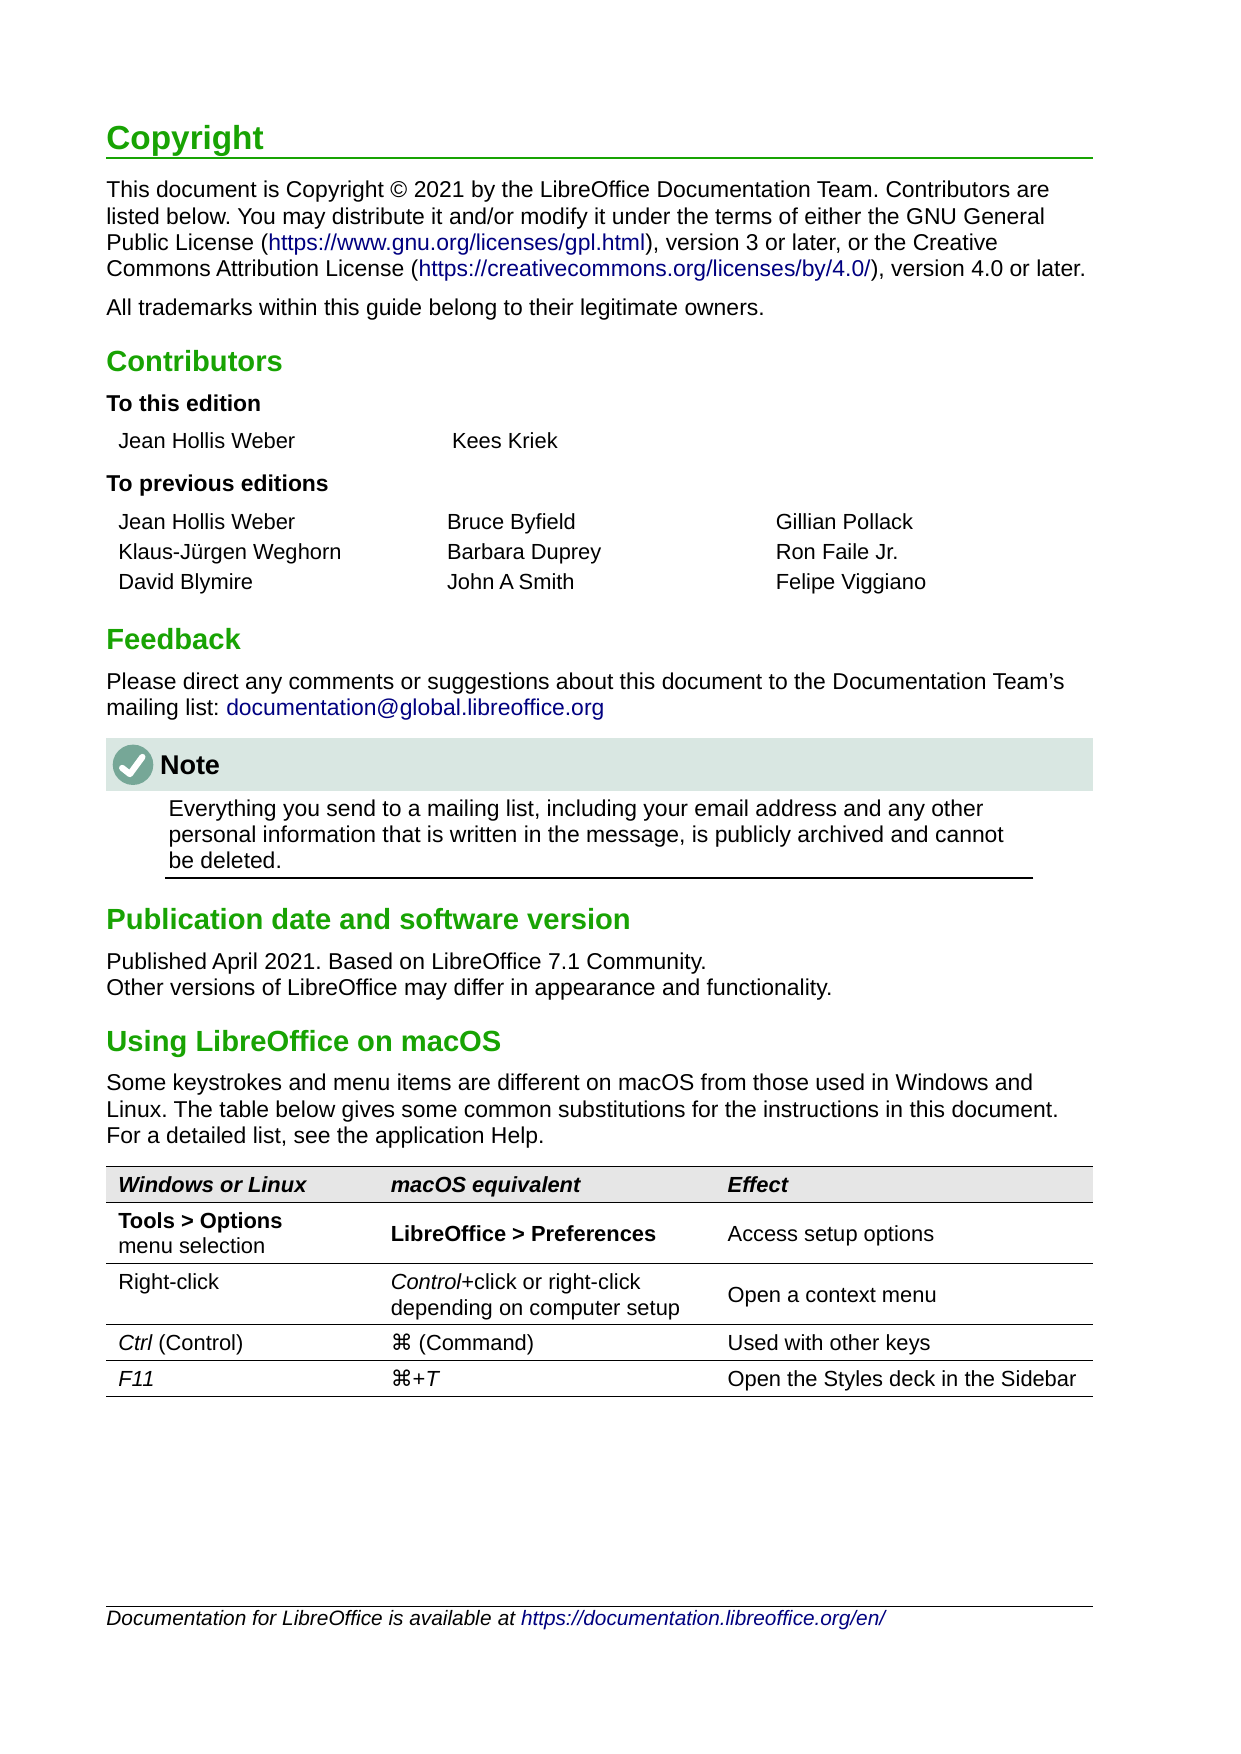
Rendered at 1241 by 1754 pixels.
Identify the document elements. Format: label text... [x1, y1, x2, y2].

table_header Gillian Pollack [764, 509, 1093, 539]
subtitle Feedback [106, 622, 1093, 656]
table_header Jean Hollis Weber [106, 429, 440, 458]
table_cell Control+click or right-click depending on computer setup [379, 1264, 716, 1324]
table_cell ⌘ (Command) [379, 1325, 716, 1360]
subtitle Copyright [106, 118, 1093, 157]
table_header macOS equivalent [379, 1167, 716, 1202]
table_cell John A Smith [435, 569, 764, 599]
text To this edition [106, 389, 1093, 416]
table_header Bruce Byfield [435, 509, 764, 539]
subtitle Publication date and software version [106, 902, 1093, 936]
table_cell David Blymire [106, 569, 435, 599]
table_header Jean Hollis Weber [106, 509, 435, 539]
text Please direct any comments or suggestions about this document to the Documentation Team’s mailing list: documentation@global.libreoffice.org [106, 668, 1093, 720]
table_cell Ctrl (Control) [106, 1325, 379, 1360]
table_cell Used with other keys [716, 1325, 1093, 1360]
table_cell Open a context menu [716, 1264, 1093, 1324]
table_cell Tools > Options menu selection [106, 1203, 379, 1263]
table_header [766, 429, 1093, 458]
table_header Kees Kriek [440, 429, 766, 458]
table_cell Barbara Duprey [435, 539, 764, 569]
table_header Effect [716, 1167, 1093, 1202]
table_cell ⌘+T [379, 1361, 716, 1396]
text Everything you send to a mailing list, including your email address and any other personal information that is written in the message, is publicly archived and cannot be deleted. [165, 791, 1033, 877]
subtitle Using LibreOffice on macOS [106, 1024, 1093, 1057]
text Some keystrokes and menu items are different on macOS from those used in Windows and Linux. The table below gives some common substitutions for the instructions in this document. For a detailed list, see the application Help. [106, 1069, 1093, 1148]
table_cell Open the Styles deck in the Sidebar [716, 1361, 1093, 1396]
text To previous editions [106, 470, 1093, 496]
subtitle Contributors [106, 344, 1093, 378]
table_cell F11 [106, 1361, 379, 1396]
table_header Windows or Linux [106, 1167, 379, 1202]
text This document is Copyright © 2021 by the LibreOffice Documentation Team. Contributors are listed below. You may distribute it and/or modify it under the terms of either the GNU General Public License (https://www.gnu.org/licenses/gpl.html), version 3 or later, or the Creative Commons Attribution License (https://creativecommons.org/licenses/by/4.0/), version 4.0 or later. [106, 176, 1093, 282]
table_cell Klaus-Jürgen Weghorn [106, 539, 435, 569]
table_cell Ron Faile Jr. [764, 539, 1093, 569]
subtitle Note [106, 738, 1093, 791]
table_cell Felipe Viggiano [764, 569, 1093, 599]
table_cell Access setup options [716, 1203, 1093, 1263]
table_cell LibreOffice > Preferences [379, 1203, 716, 1263]
text Published April 2021. Based on LibreOffice 7.1 Community. Other versions of LibreOffice may differ in appearance and functionality. [106, 948, 1093, 1000]
table_cell Right-click [106, 1264, 379, 1324]
text All trademarks within this guide belong to their legitimate owners. [106, 294, 1093, 321]
